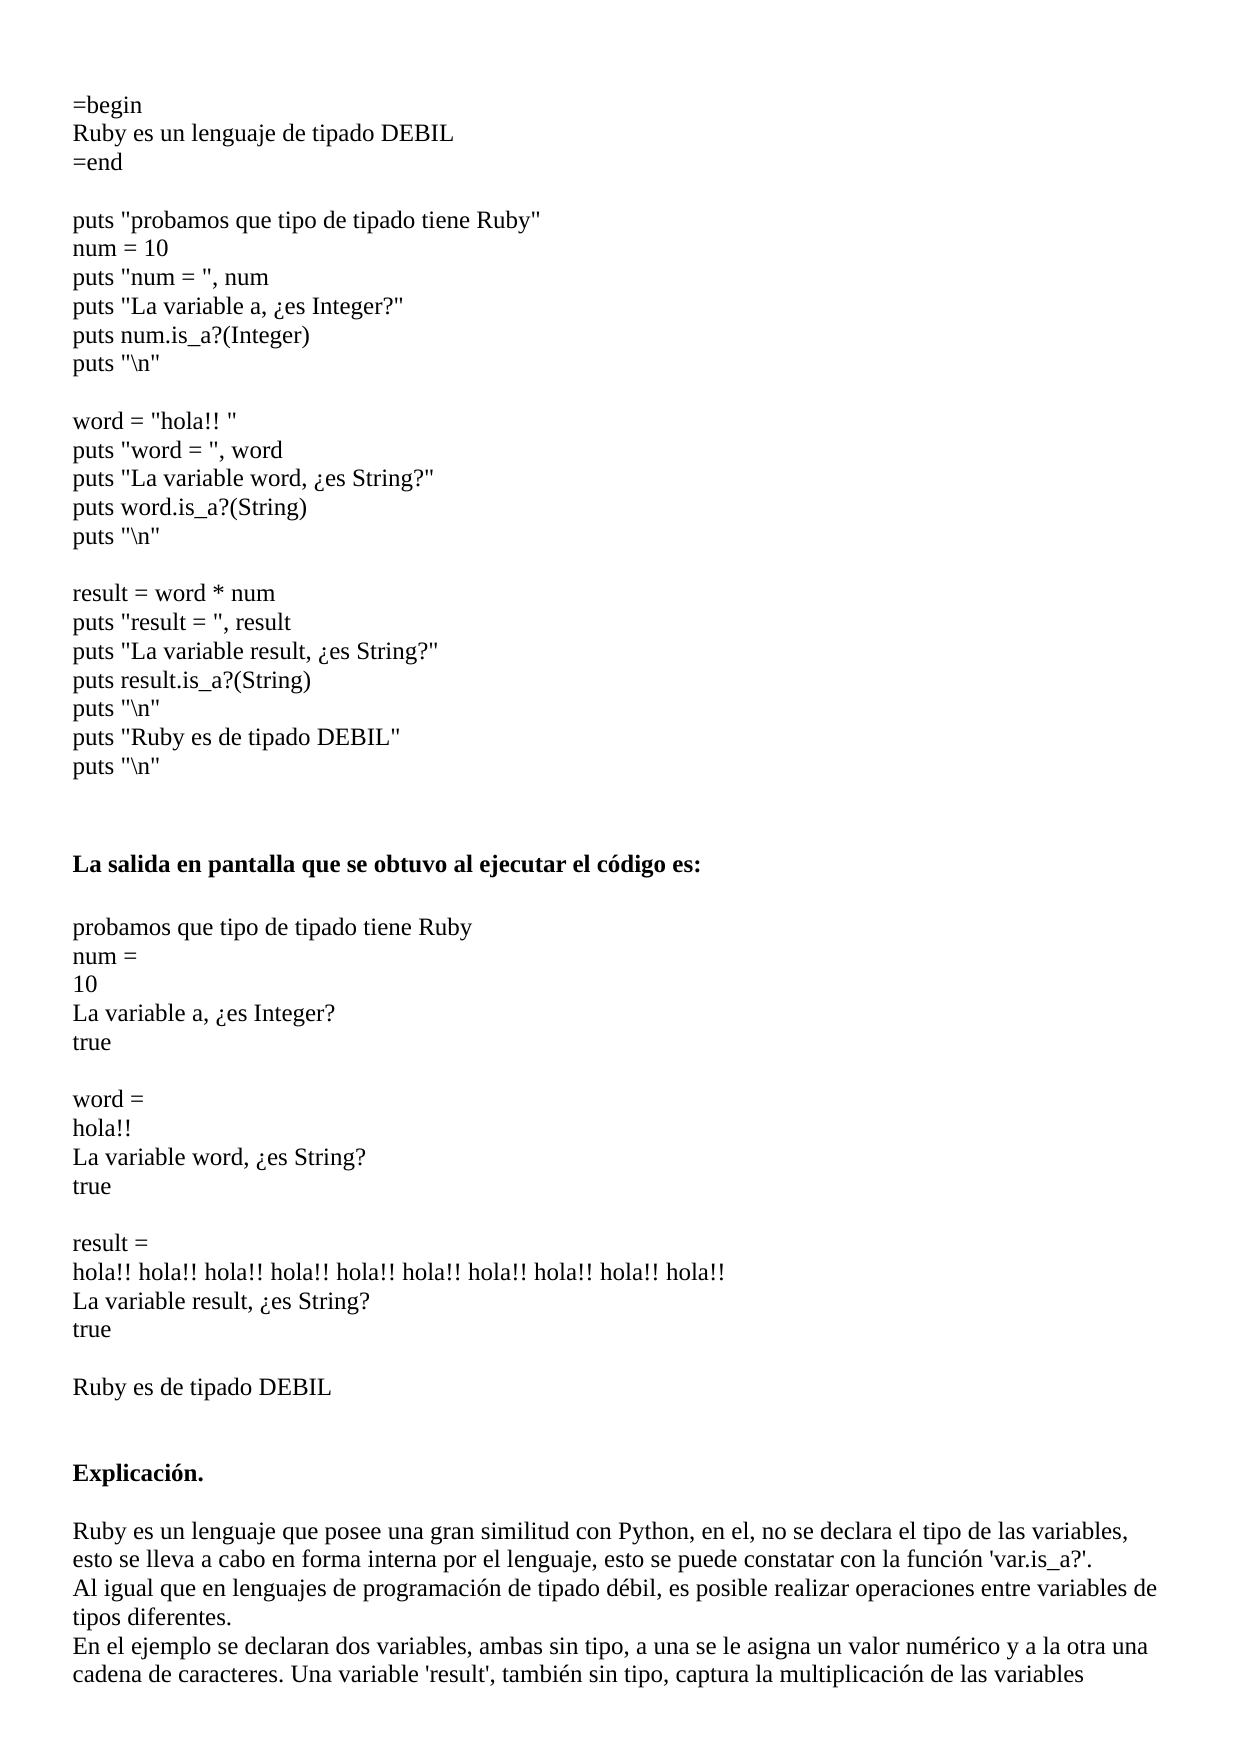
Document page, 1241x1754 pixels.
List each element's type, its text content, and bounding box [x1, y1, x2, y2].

text puts "Ruby es de tipado DEBIL" [72, 722, 1170, 751]
text La variable word, ¿es String? [72, 1142, 1170, 1171]
text puts "La variable result, ¿es String?" [72, 636, 1170, 665]
text =begin [72, 90, 1170, 118]
text num = 10 [72, 233, 1170, 262]
text result = word * num [72, 578, 1170, 607]
text La salida en pantalla que se obtuvo al ejecutar el código es: [72, 849, 1170, 877]
text puts "La variable a, ¿es Integer?" [72, 291, 1170, 320]
text word = [72, 1084, 1170, 1113]
text num = [72, 941, 1170, 969]
text puts "\n" [72, 521, 1170, 550]
text La variable a, ¿es Integer? [72, 998, 1170, 1027]
text true [72, 1027, 1170, 1056]
text Ruby es un lenguaje de tipado DEBIL [72, 118, 1170, 147]
text puts "La variable word, ¿es String?" [72, 463, 1170, 492]
text puts num.is_a?(Integer) [72, 320, 1170, 348]
text puts "result = ", result [72, 607, 1170, 636]
text puts "num = ", num [72, 262, 1170, 291]
text La variable result, ¿es String? [72, 1286, 1170, 1314]
text puts "\n" [72, 693, 1170, 722]
text puts "\n" [72, 751, 1170, 780]
text puts "probamos que tipo de tipado tiene Ruby" [72, 205, 1170, 233]
text true [72, 1171, 1170, 1199]
text puts word.is_a?(String) [72, 492, 1170, 521]
text Ruby es un lenguaje que posee una gran similitud con Python, en el, no se declara el tipo de las variables, esto se lleva a cabo en forma interna por el lenguaje, esto se puede constatar con la función 'var.is_a?'. [72, 1516, 1170, 1573]
text Al igual que en lenguajes de programación de tipado débil, es posible realizar operaciones entre variables de tipos diferentes. [72, 1573, 1170, 1631]
text Ruby es de tipado DEBIL [72, 1372, 1170, 1401]
text result = [72, 1228, 1170, 1257]
text puts "\n" [72, 348, 1170, 377]
text Explicación. [72, 1458, 1170, 1487]
text =end [72, 147, 1170, 176]
text puts result.is_a?(String) [72, 665, 1170, 693]
text probamos que tipo de tipado tiene Ruby [72, 912, 1170, 941]
text hola!! [72, 1113, 1170, 1142]
text 10 [72, 969, 1170, 998]
text word = "hola!! " [72, 406, 1170, 435]
text En el ejemplo se declaran dos variables, ambas sin tipo, a una se le asigna un valor numérico y a la otra una cadena de caracteres. Una variable 'result', también sin tipo, captura la multiplicación de las variables [72, 1631, 1170, 1688]
text true [72, 1314, 1170, 1343]
text hola!! hola!! hola!! hola!! hola!! hola!! hola!! hola!! hola!! hola!! [72, 1257, 1170, 1286]
text puts "word = ", word [72, 435, 1170, 463]
